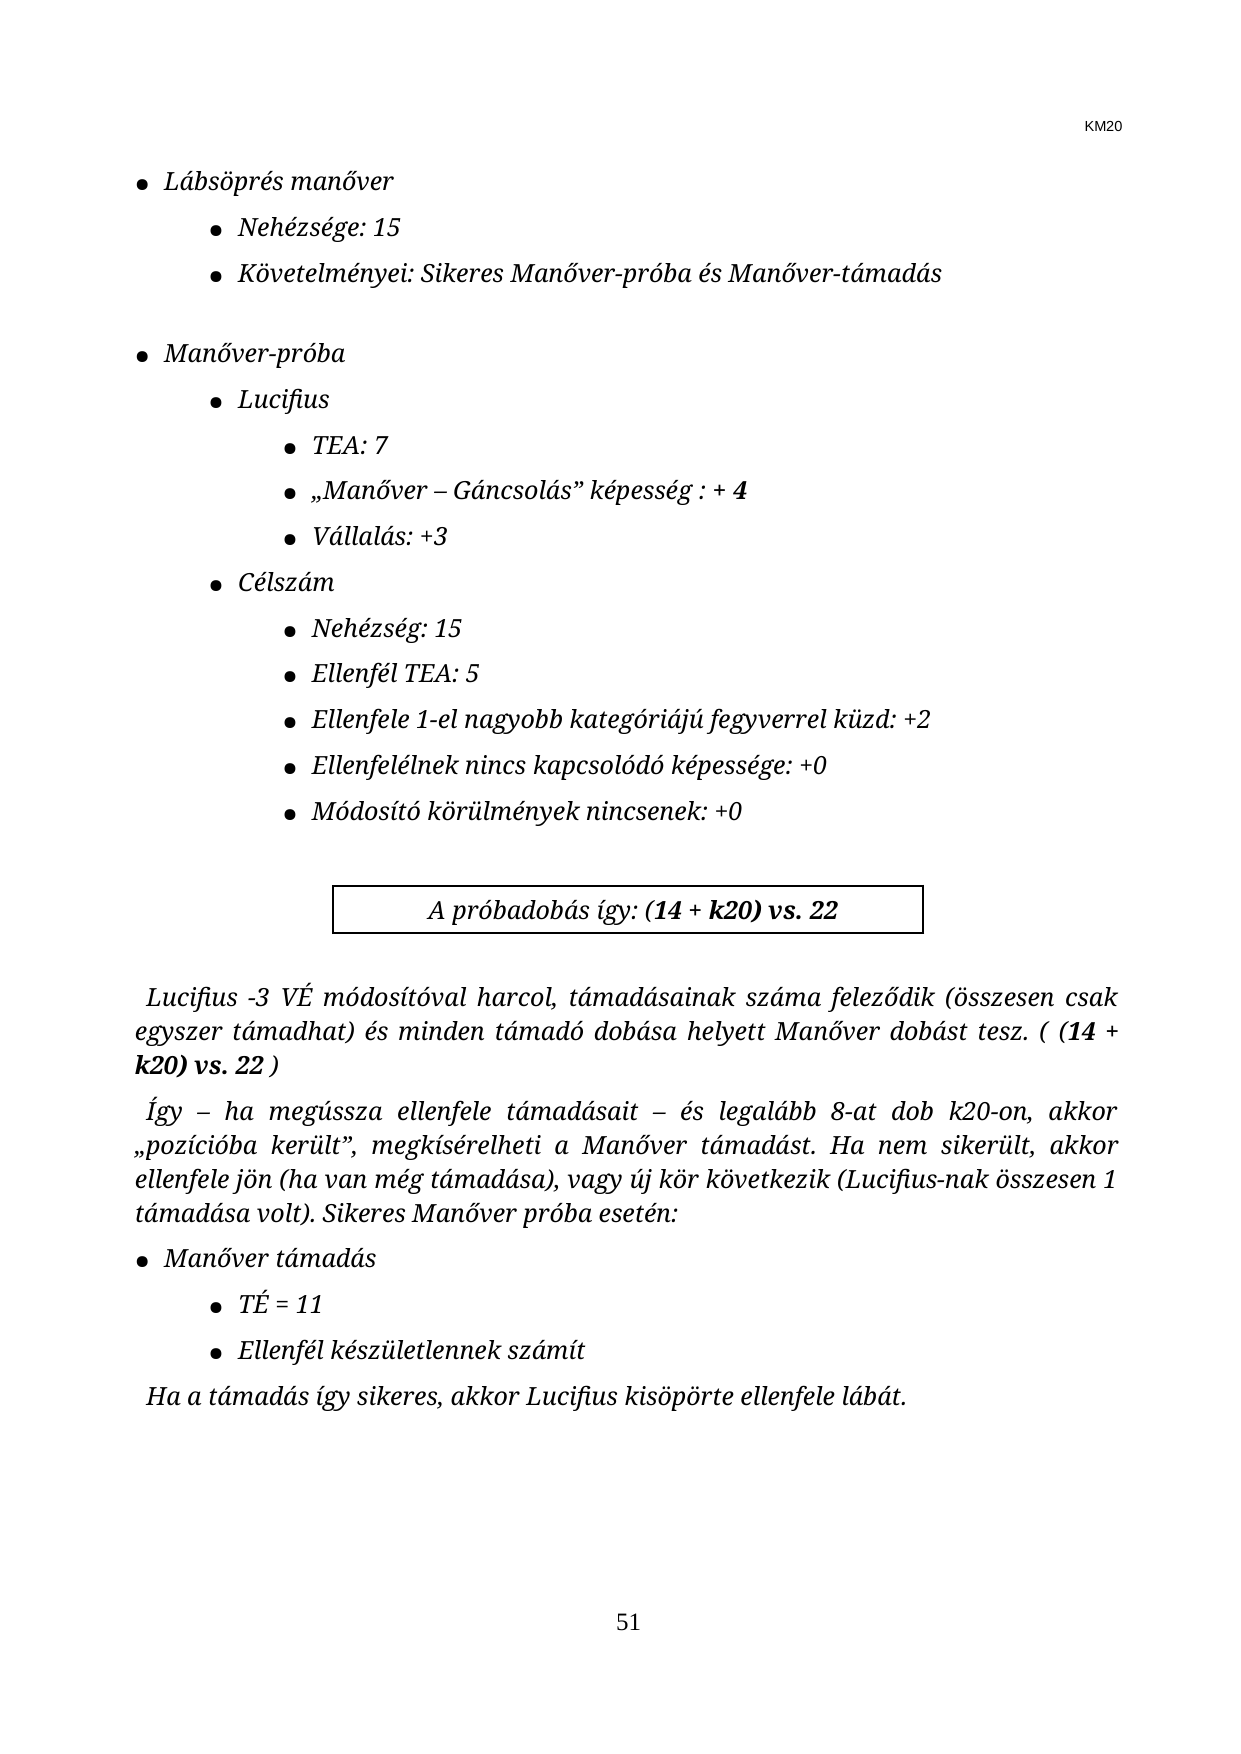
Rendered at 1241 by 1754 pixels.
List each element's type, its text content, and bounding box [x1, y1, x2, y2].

list Ellenfél TEA: 5 [282, 656, 1122, 690]
list Módosító körülmények nincsenek: +0 [282, 793, 1122, 827]
list Manőver-próba [134, 336, 1122, 370]
list Ellenfele 1-el nagyobb kategóriájú fegyverrel küzd: +2 [282, 702, 1122, 736]
list Nehézsége: 15 [208, 209, 1122, 243]
text Lucifius -3 VÉ módosítóval harcol, támadásainak száma feleződik (összesen csak egyszer támadhat) és minden támadó dobása helyett Manőver dobást tesz. ( (14 + k20) vs. 22 ) [134, 980, 1122, 1082]
list Manőver támadás [134, 1241, 1122, 1275]
list Lucifius [208, 382, 1122, 416]
text Ha a támadás így sikeres, akkor Lucifius kisöpörte ellenfele lábát. [134, 1378, 1122, 1412]
list TEA: 7 [282, 427, 1122, 461]
list Követelményei: Sikeres Manőver-próba és Manőver-támadás [208, 255, 1122, 289]
list Ellenfelélnek nincs kapcsolódó képessége: +0 [282, 747, 1122, 781]
list Célszám [208, 564, 1122, 598]
list Ellenfél készületlennek számít [208, 1333, 1122, 1367]
list „Manőver – Gáncsolás” képesség : + 4 [282, 473, 1122, 507]
list Lábsöprés manőver [134, 164, 1122, 198]
list Vállalás: +3 [282, 519, 1122, 553]
list Nehézség: 15 [282, 610, 1122, 644]
list TÉ = 11 [208, 1287, 1122, 1321]
table_header A próbadobás így: (14 + k20) vs. 22 [334, 887, 922, 932]
text Így – ha megússza ellenfele támadásait – és legalább 8-at dob k20-on, akkor „pozícióba került”, megkísérelheti a Manőver támadást. Ha nem sikerült, akkor ellenfele jön (ha van még támadása), vagy új kör következik (Lucifius-nak összesen 1 támadása volt). Sikeres Manőver próba esetén: [134, 1093, 1122, 1229]
